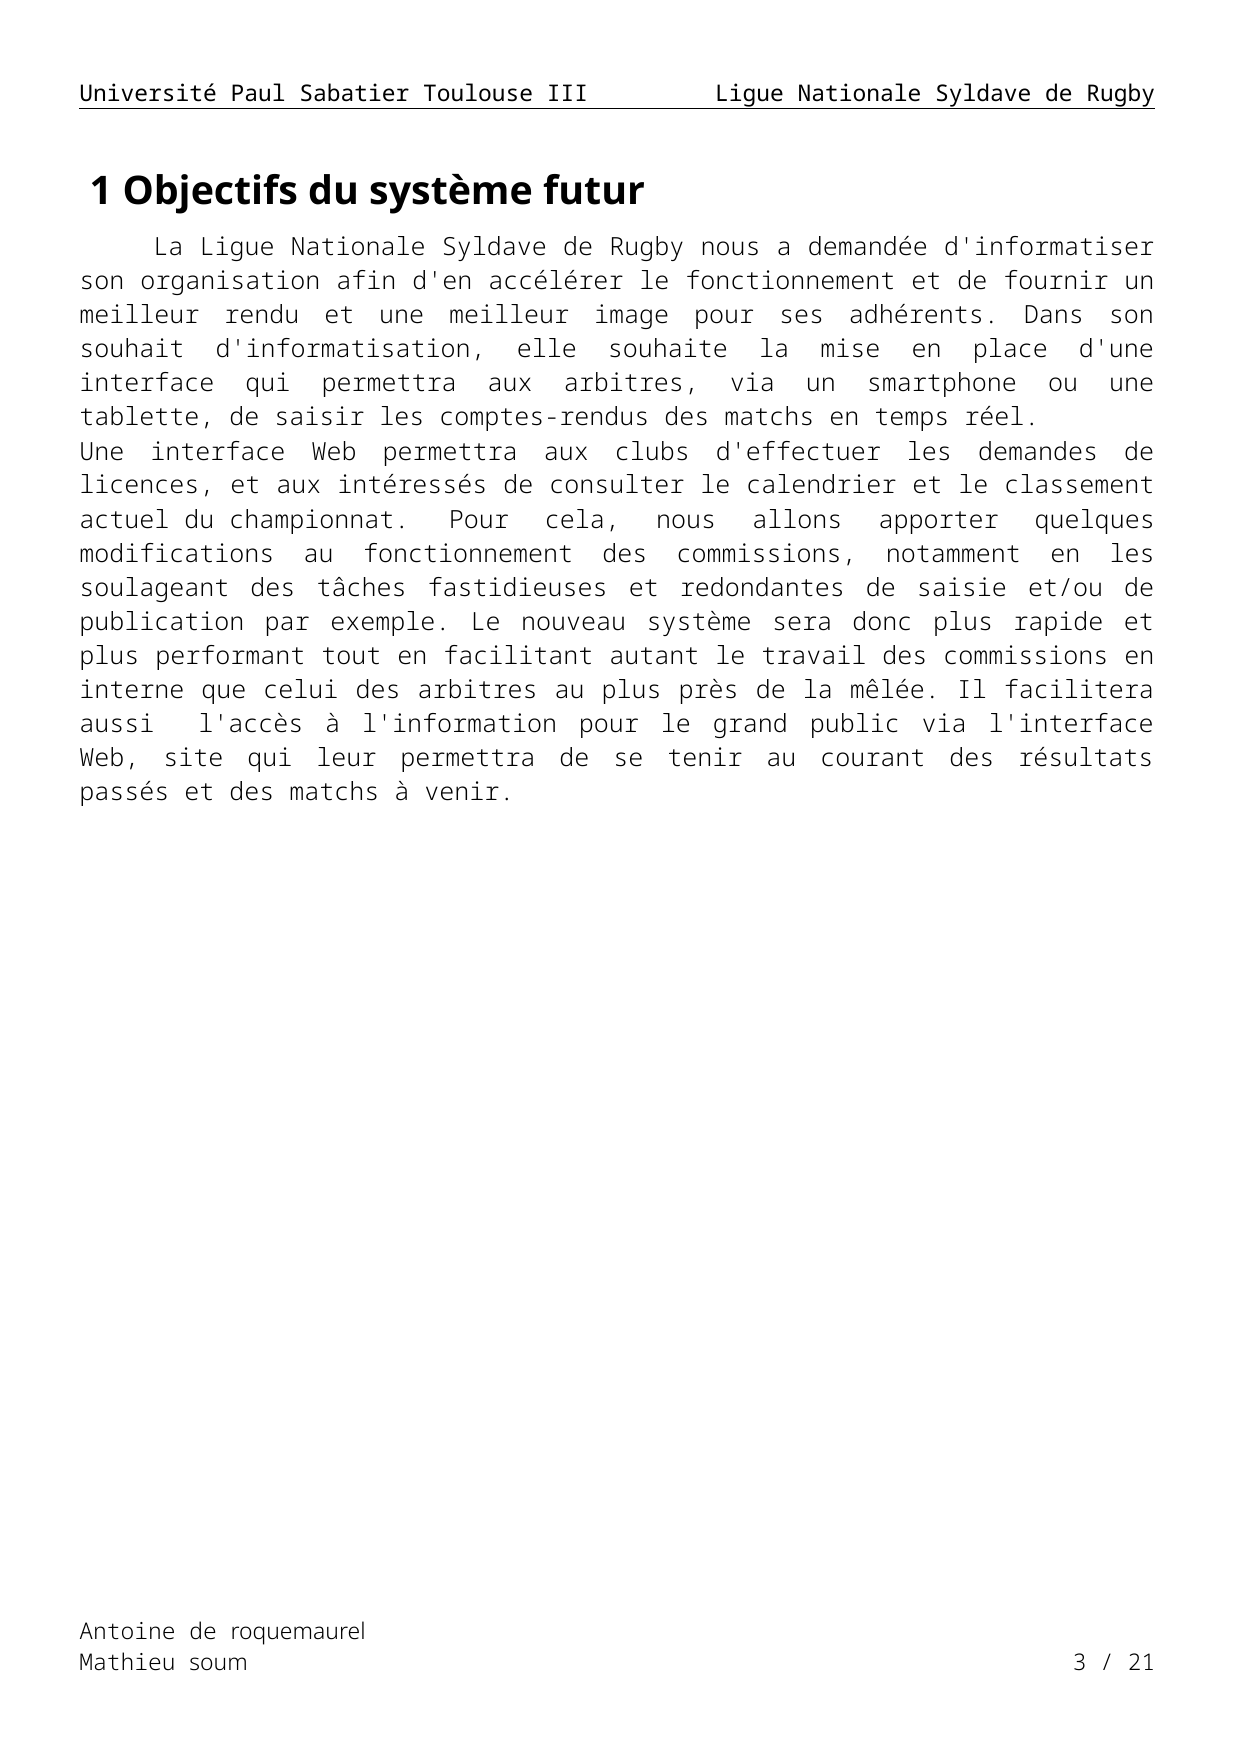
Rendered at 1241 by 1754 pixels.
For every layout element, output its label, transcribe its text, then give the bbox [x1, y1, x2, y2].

subtitle Objectifs du système futur [79, 163, 1155, 216]
text La Ligue Nationale Syldave de Rugby nous a demandée d'informatiser son organisation afin d'en accélérer le fonctionnement et de fournir un meilleur rendu et une meilleur image pour ses adhérents. Dans son souhait d'informatisation, elle souhaite la mise en place d'une interface qui permettra aux arbitres, via un smartphone ou une tablette, de saisir les comptes-rendus des matchs en temps réel. [79, 229, 1155, 433]
text Une interface Web permettra aux clubs d'effectuer les demandes de licences, et aux intéressés de consulter le calendrier et le classement actuel du championnat. Pour cela, nous allons apporter quelques modifications au fonctionnement des commissions, notamment en les soulageant des tâches fastidieuses et redondantes de saisie et/ou de publication par exemple. Le nouveau système sera donc plus rapide et plus performant tout en facilitant autant le travail des commissions en interne que celui des arbitres au plus près de la mêlée. Il facilitera aussi l'accès à l'information pour le grand public via l'interface Web, site qui leur permettra de se tenir au courant des résultats passés et des matchs à venir. [79, 433, 1155, 808]
